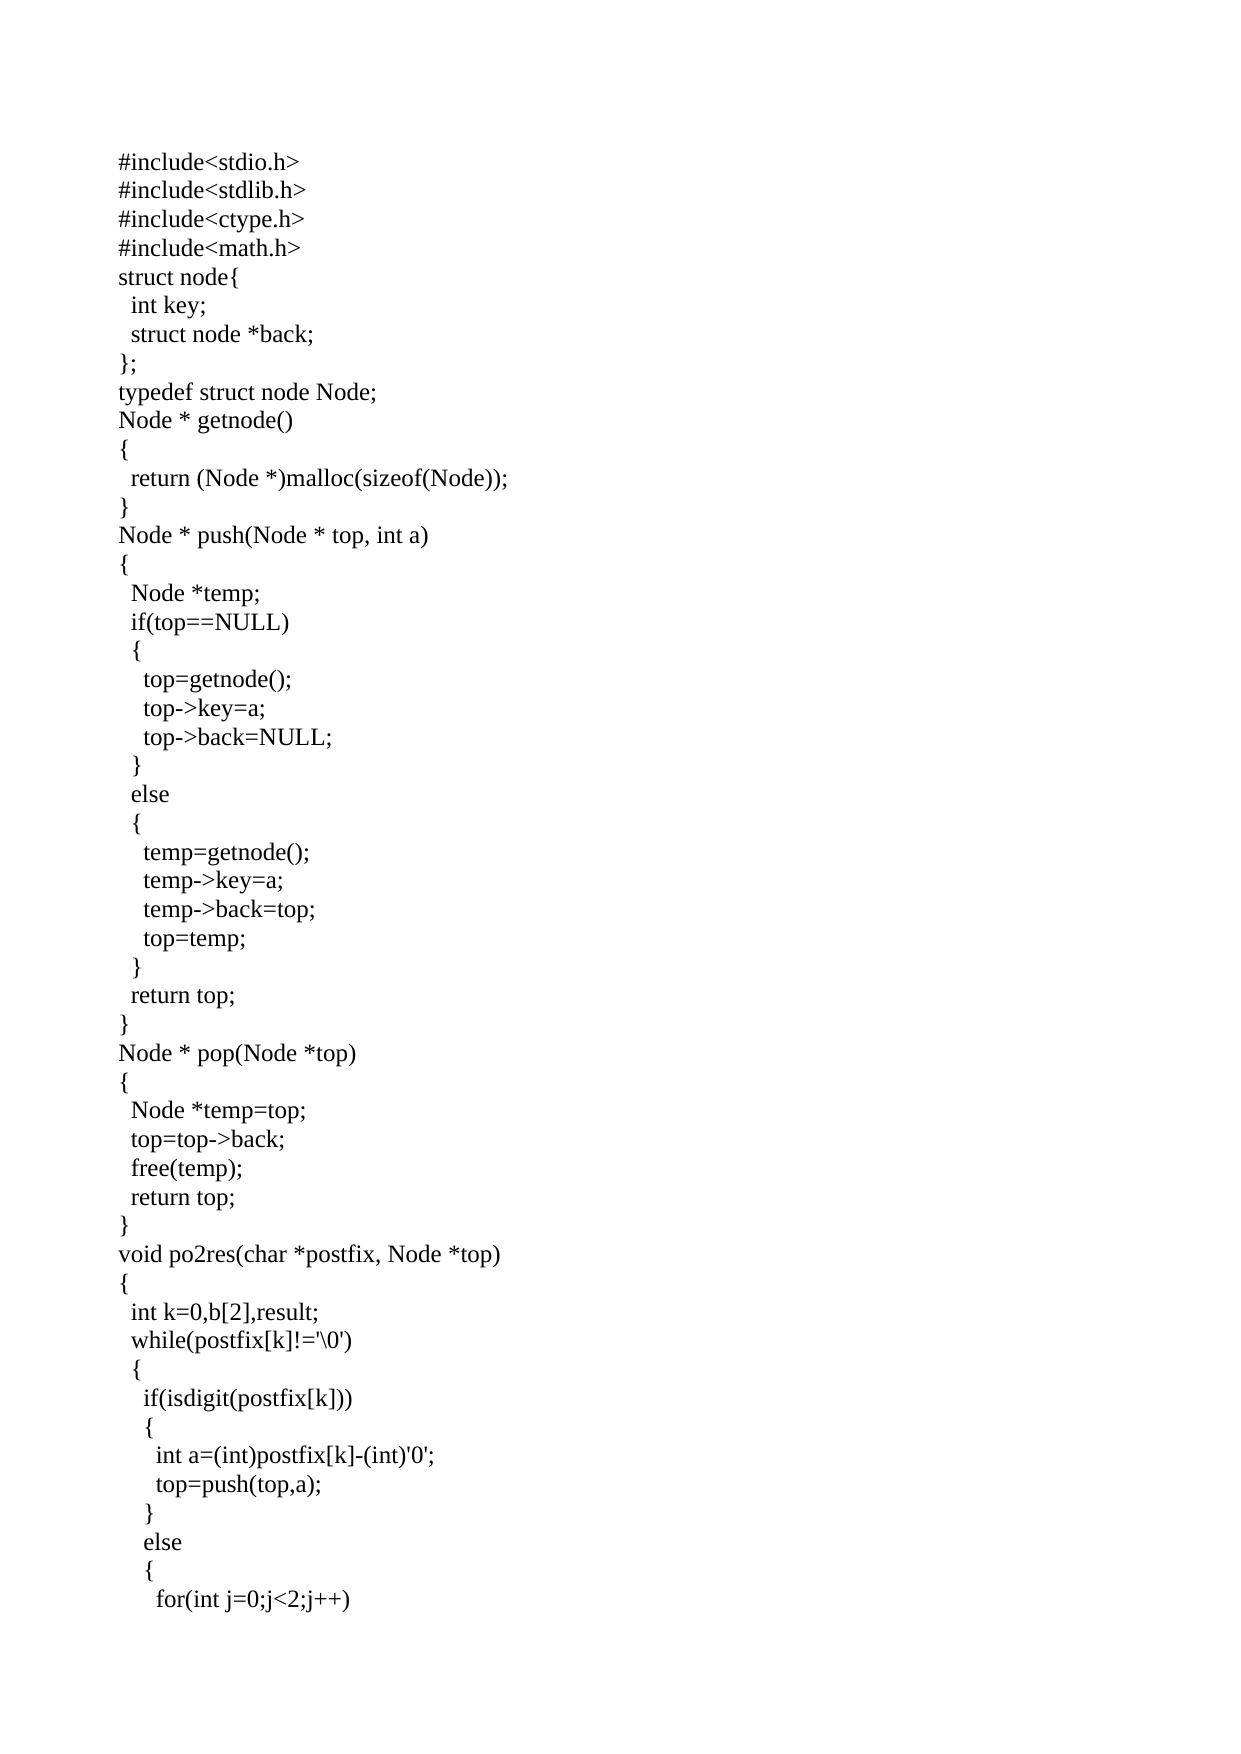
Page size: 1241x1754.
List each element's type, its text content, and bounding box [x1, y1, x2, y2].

text } [118, 1498, 1122, 1527]
text Node *temp; [118, 578, 1122, 607]
text top=push(top,a); [118, 1469, 1122, 1498]
text top=getnode(); [118, 664, 1122, 693]
text return top; [118, 981, 1122, 1009]
text { [118, 434, 1122, 463]
text temp->back=top; [118, 894, 1122, 923]
text free(temp); [118, 1153, 1122, 1182]
text return top; [118, 1182, 1122, 1211]
text top=top->back; [118, 1124, 1122, 1153]
text struct node{ [118, 262, 1122, 291]
text Node *temp=top; [118, 1096, 1122, 1124]
text Node * pop(Node *top) [118, 1038, 1122, 1067]
text Node * getnode() [118, 406, 1122, 434]
text return (Node *)malloc(sizeof(Node)); [118, 463, 1122, 492]
text #include<math.h> [118, 233, 1122, 262]
text void po2res(char *postfix, Node *top) [118, 1239, 1122, 1268]
text struct node *back; [118, 319, 1122, 348]
text temp=getnode(); [118, 837, 1122, 866]
text { [118, 1354, 1122, 1383]
text { [118, 636, 1122, 664]
text }; [118, 348, 1122, 377]
text if(top==NULL) [118, 607, 1122, 636]
text Node * push(Node * top, int a) [118, 521, 1122, 549]
text int a=(int)postfix[k]-(int)'0'; [118, 1441, 1122, 1469]
text else [118, 779, 1122, 808]
text } [118, 1211, 1122, 1239]
text for(int j=0;j<2;j++) [118, 1584, 1122, 1613]
text int key; [118, 291, 1122, 319]
text #include<stdio.h> [118, 147, 1122, 176]
text temp->key=a; [118, 866, 1122, 894]
text { [118, 808, 1122, 837]
text { [118, 1412, 1122, 1441]
text { [118, 1067, 1122, 1096]
text } [118, 492, 1122, 521]
text } [118, 751, 1122, 779]
text top->key=a; [118, 693, 1122, 722]
text #include<stdlib.h> [118, 176, 1122, 204]
text top=temp; [118, 923, 1122, 952]
text if(isdigit(postfix[k])) [118, 1383, 1122, 1412]
text while(postfix[k]!='\0') [118, 1326, 1122, 1354]
text { [118, 1556, 1122, 1584]
text #include<ctype.h> [118, 204, 1122, 233]
text top->back=NULL; [118, 722, 1122, 751]
text } [118, 1009, 1122, 1038]
text int k=0,b[2],result; [118, 1297, 1122, 1326]
text } [118, 952, 1122, 981]
text { [118, 549, 1122, 578]
text typedef struct node Node; [118, 377, 1122, 406]
text { [118, 1268, 1122, 1297]
text else [118, 1527, 1122, 1556]
